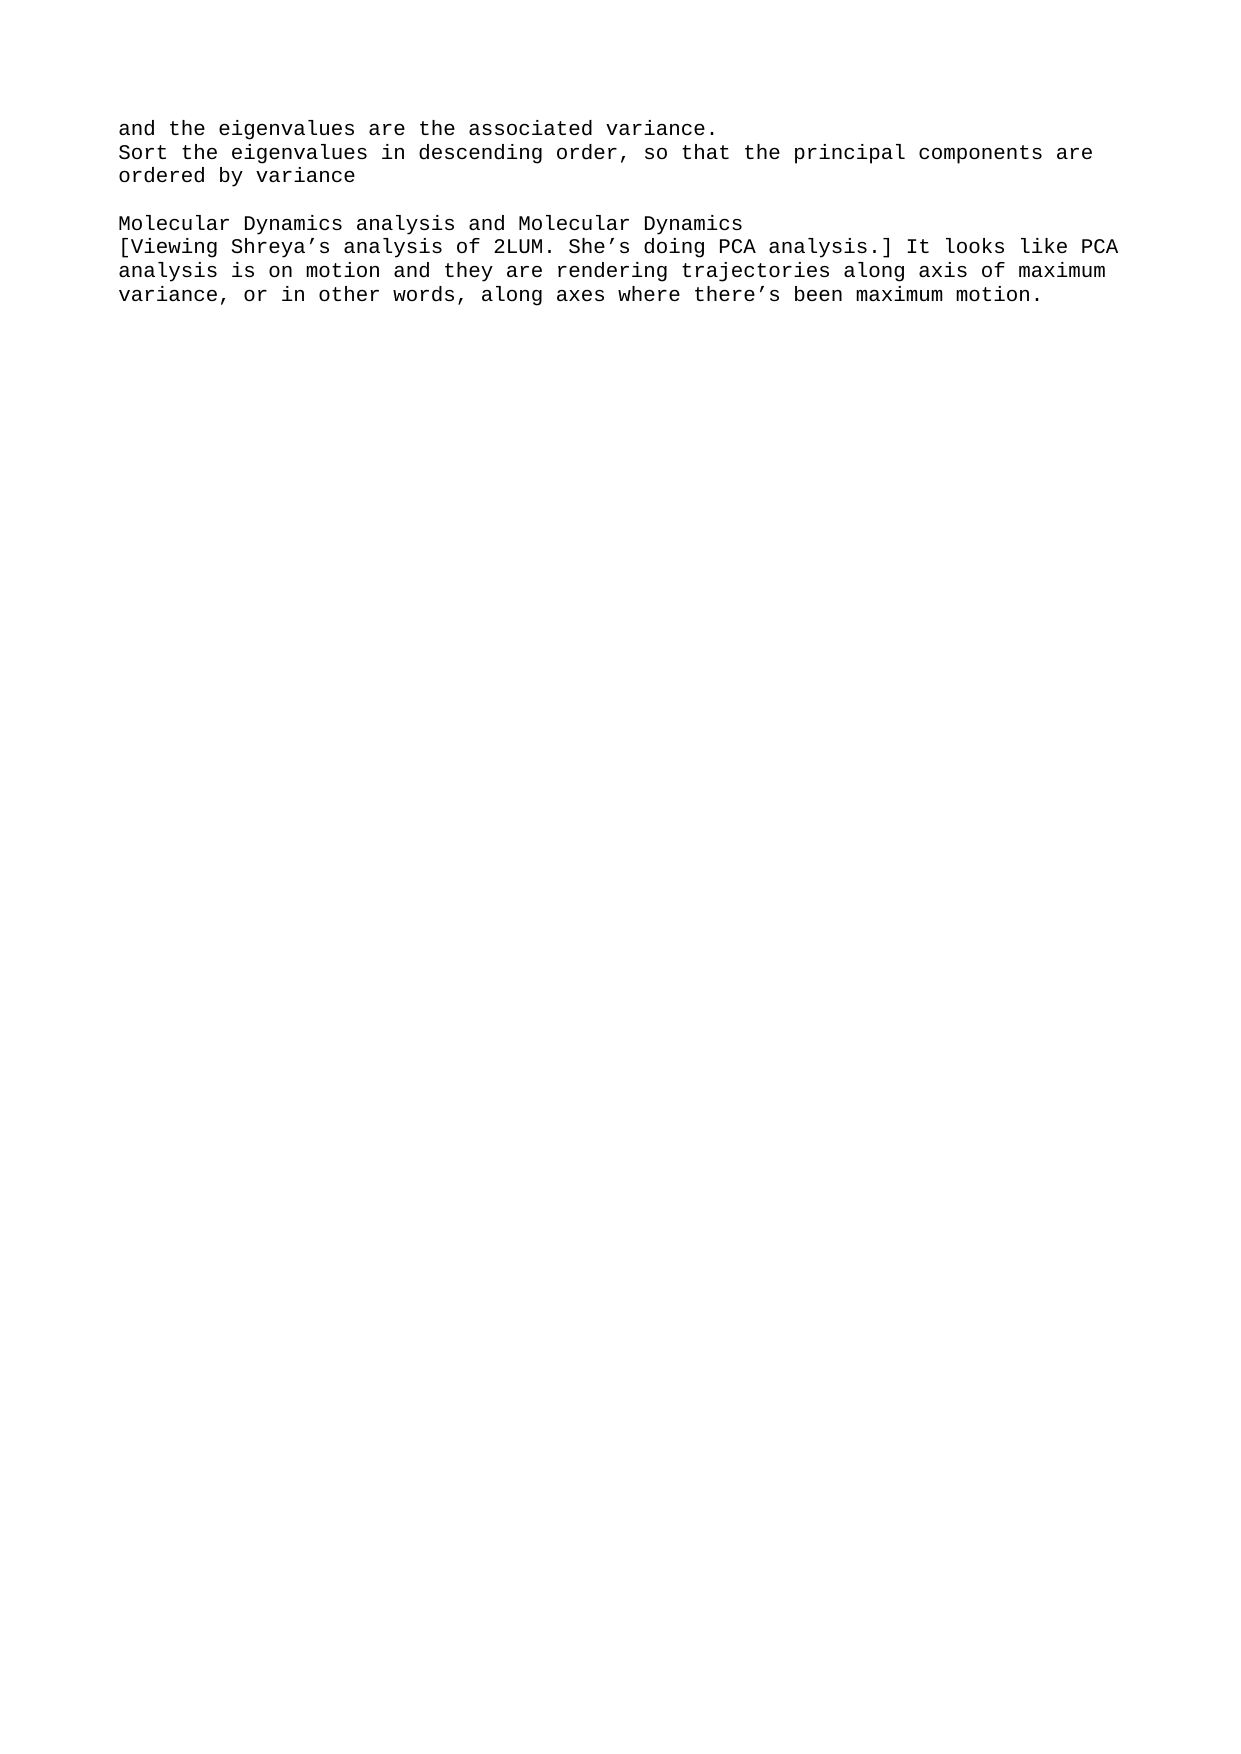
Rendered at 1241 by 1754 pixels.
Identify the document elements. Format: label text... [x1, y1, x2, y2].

text [Viewing Shreya’s analysis of 2LUM. She’s doing PCA analysis.] It looks like PCA analysis is on motion and they are rendering trajectories along axis of maximum variance, or in other words, along axes where there’s been maximum motion. [118, 236, 1122, 307]
text Sort the eigenvalues in descending order, so that the principal components are ordered by variance [118, 142, 1122, 189]
text Molecular Dynamics analysis and Molecular Dynamics [118, 213, 1122, 236]
text and the eigenvalues are the associated variance. [118, 118, 1122, 142]
